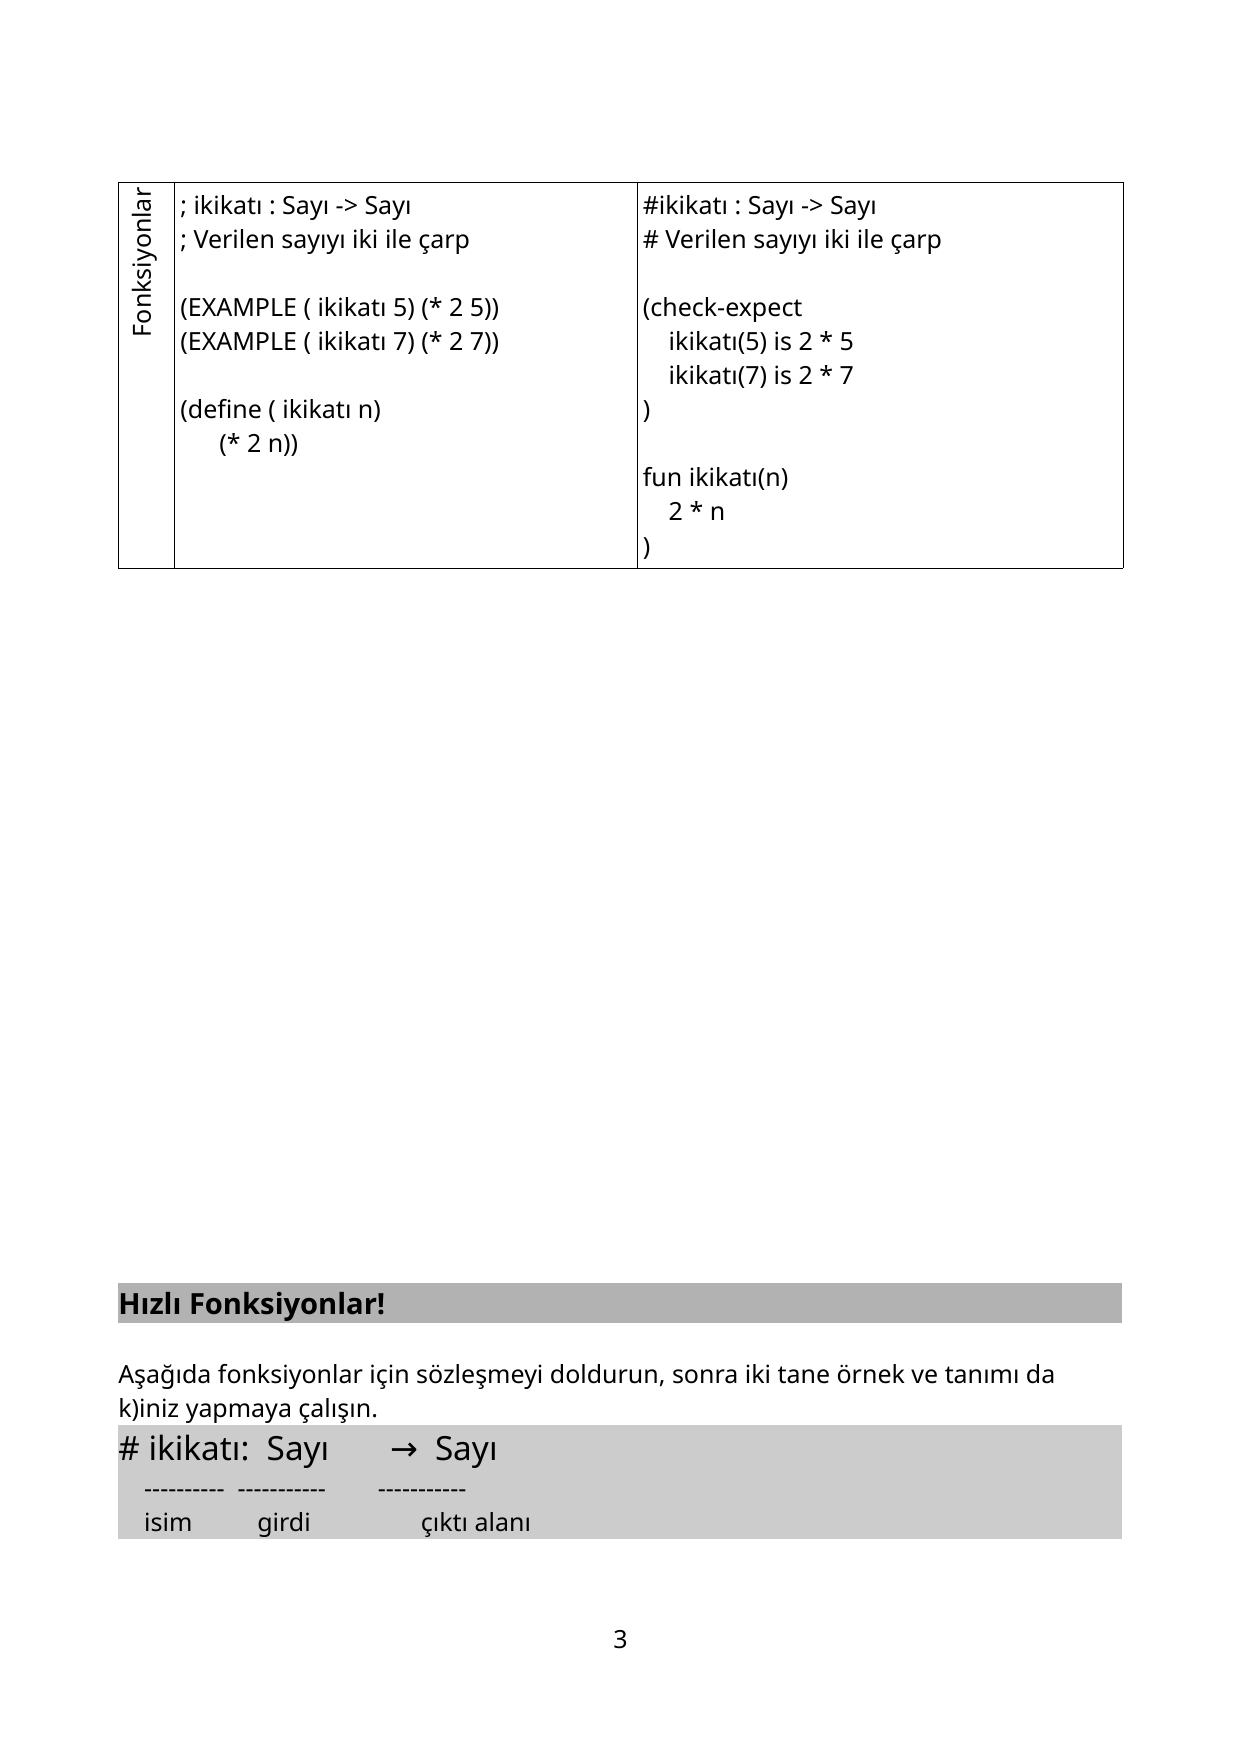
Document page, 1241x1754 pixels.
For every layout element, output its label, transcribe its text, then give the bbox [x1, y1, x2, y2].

text ---------- ----------- ----------- [118, 1471, 1122, 1505]
table_cell ; ikikatı : Sayı -> Sayı ; Verilen sayıyı iki ile çarp (EXAMPLE ( ikikatı 5) (* 2 5)) (EXAMPLE ( ikikatı 7) (* 2 7)) (define ( ikikatı n) (* 2 n)) [175, 183, 637, 568]
text Hızlı Fonksiyonlar! [118, 1283, 1122, 1323]
text Aşağıda fonksiyonlar için sözleşmeyi doldurun, sonra iki tane örnek ve tanımı da k)iniz yapmaya çalışın. [118, 1357, 1122, 1425]
table_cell #ikikatı : Sayı -> Sayı # Verilen sayıyı iki ile çarp (check-expect ikikatı(5) is 2 * 5 ikikatı(7) is 2 * 7 ) fun ikikatı(n) 2 * n ) [638, 183, 1123, 568]
text isim girdi çıktı alanı [118, 1505, 1122, 1539]
text # ikikatı: Sayı → Sayı [118, 1425, 1122, 1471]
table_cell Fonksiyonlar [119, 183, 174, 568]
